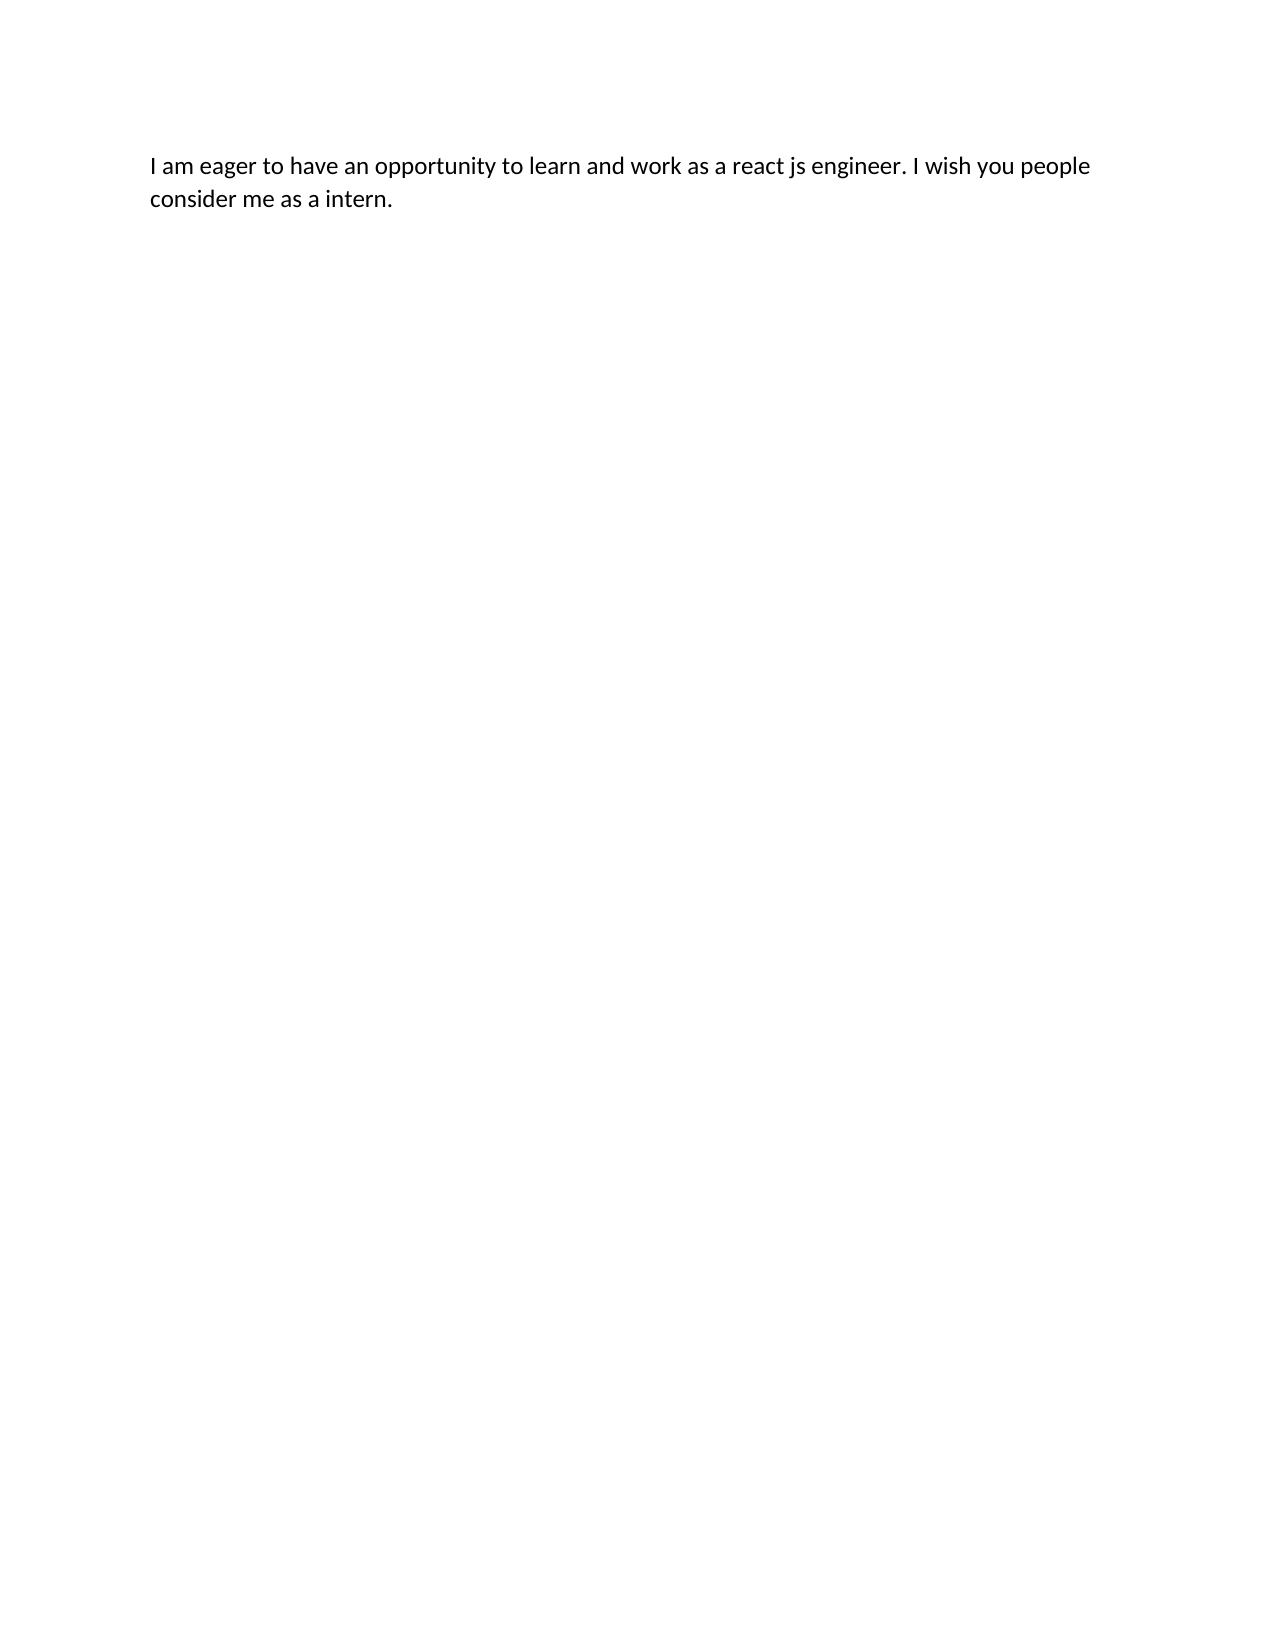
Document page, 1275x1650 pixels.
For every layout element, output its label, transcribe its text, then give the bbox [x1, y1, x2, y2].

text I am eager to have an opportunity to learn and work as a react js engineer. I wish you people consider me as a intern. [150, 150, 1125, 213]
